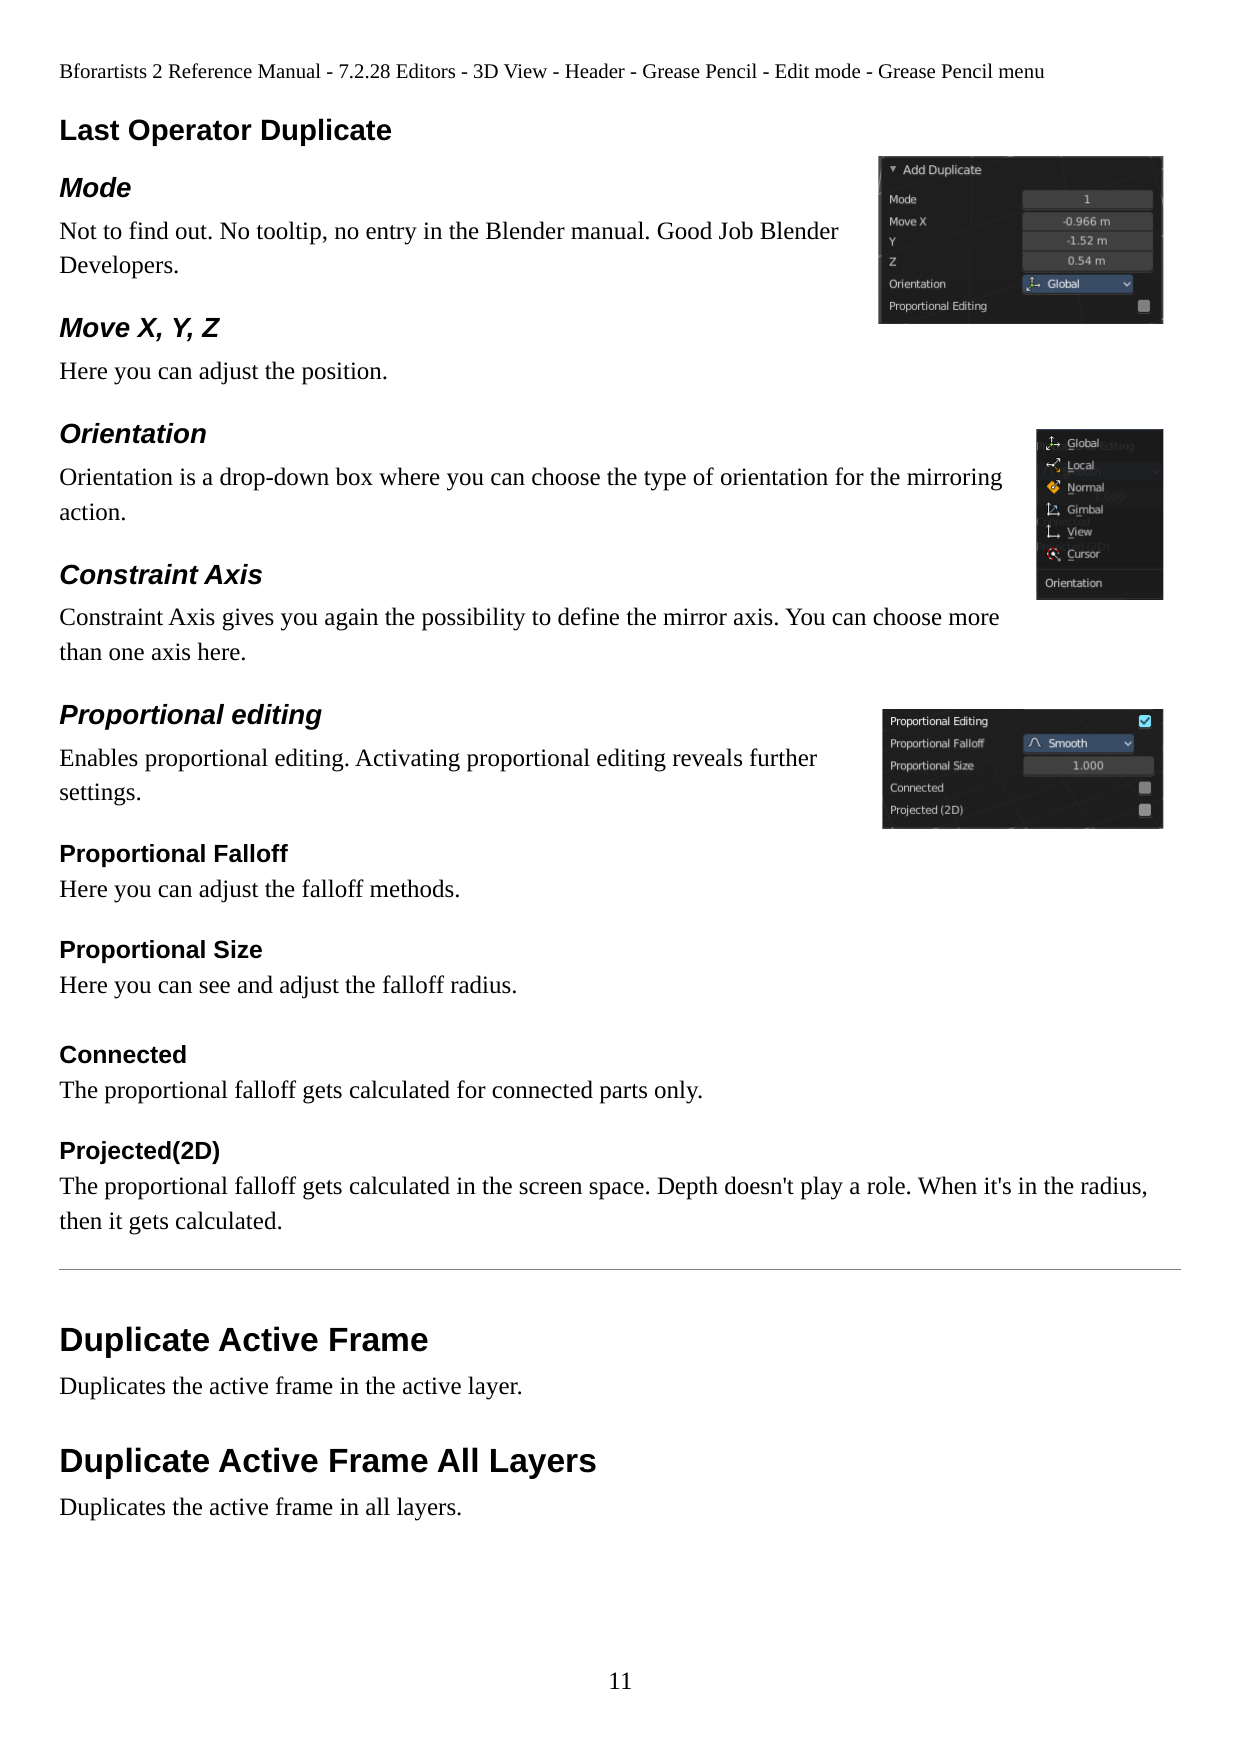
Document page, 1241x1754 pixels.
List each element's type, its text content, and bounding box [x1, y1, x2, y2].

subtitle Mode [59, 171, 878, 203]
subtitle Duplicate Active Frame [59, 1320, 1181, 1358]
subtitle Orientation [59, 418, 1181, 449]
text Here you can see and adjust the falloff radius. [59, 970, 1181, 999]
text Here you can adjust the falloff methods. [59, 874, 1181, 902]
picture [882, 709, 1164, 829]
subtitle Proportional Falloff [59, 839, 1181, 867]
subtitle Connected [59, 1040, 1181, 1069]
text Orientation is a drop-down box where you can choose the type of orientation for the mirroring action. [59, 462, 1036, 525]
picture [1036, 429, 1164, 600]
text Constraint Axis gives you again the possibility to define the mirror axis. You can choose more than one axis here. [59, 602, 1181, 666]
text Duplicates the active frame in all layers. [59, 1492, 1181, 1521]
text Here you can adjust the position. [59, 356, 1181, 385]
subtitle Projected(2D) [59, 1136, 1181, 1165]
picture [878, 156, 1164, 324]
text Duplicates the active frame in the active layer. [59, 1371, 1181, 1400]
subtitle Proportional Size [59, 935, 1181, 964]
subtitle Proportional editing [59, 698, 1181, 730]
subtitle [1164, 558, 1181, 590]
text The proportional falloff gets calculated for connected parts only. [59, 1075, 1181, 1104]
subtitle Last Operator Duplicate [59, 113, 1181, 146]
subtitle Constraint Axis [59, 558, 1036, 590]
text The proportional falloff gets calculated in the screen space. Depth doesn't play a role. When it's in the radius, then it gets calculated. [59, 1171, 1181, 1234]
text Not to find out. No tooltip, no entry in the Blender manual. Good Job Blender Developers. [59, 216, 878, 279]
text Enables proportional editing. Activating proportional editing reveals further settings. [59, 743, 882, 806]
subtitle [1164, 171, 1181, 203]
subtitle Move X, Y, Z [59, 312, 1181, 344]
subtitle Duplicate Active Frame All Layers [59, 1441, 1181, 1479]
